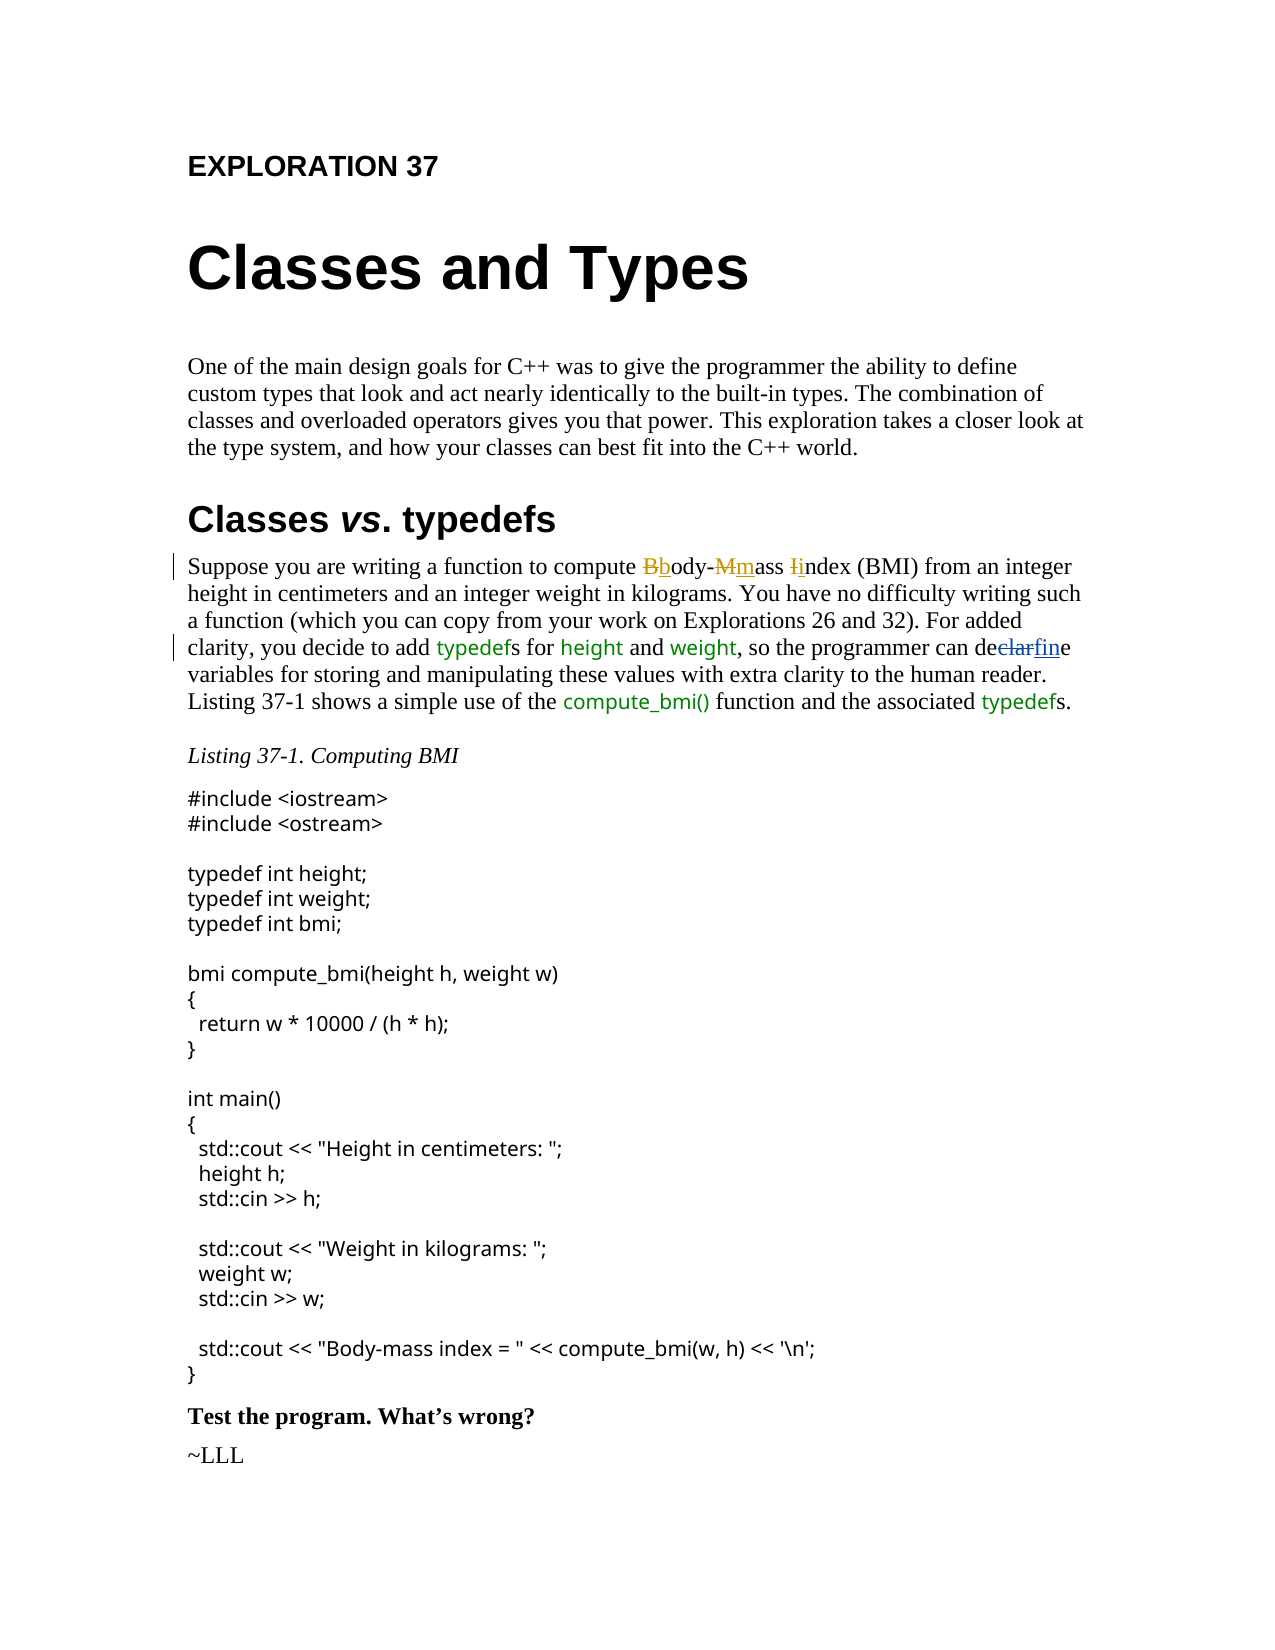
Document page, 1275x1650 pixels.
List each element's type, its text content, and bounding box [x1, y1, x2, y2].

text std::cin >> w; [187, 1286, 1072, 1311]
text Suppose you are writing a function to compute body-mass index (BMI) from an integer height in centimeters and an integer weight in kilograms. You have no difficulty writing such a function (which you can copy from your work on Explorations 26 and 32). For added clarity, you decide to add typedefs for height and weight, so the programmer can define variables for storing and manipulating these values with extra clarity to the human reader. Listing 37-1 shows a simple use of the compute_bmi() function and the associated typedefs. [187, 553, 1087, 715]
text std::cout << "Body-mass index = " << compute_bmi(w, h) << '\n'; [187, 1336, 1072, 1361]
subtitle Classes vs. typedefs [187, 498, 1087, 540]
text std::cout << "Weight in kilograms: "; [187, 1236, 1072, 1261]
text bmi compute_bmi(height h, weight w) [187, 961, 1072, 986]
text Exploration 37 [187, 150, 1087, 183]
text #include <iostream> [187, 786, 1072, 811]
text typedef int bmi; [187, 911, 1072, 936]
text std::cout << "Height in centimeters: "; [187, 1136, 1072, 1161]
text Listing 37-1. Computing BMI [187, 740, 1087, 769]
text } [187, 1361, 1072, 1386]
text int main() [187, 1086, 1072, 1111]
text ~LLL [187, 1442, 1087, 1469]
text std::cin >> h; [187, 1186, 1072, 1211]
text typedef int weight; [187, 886, 1072, 911]
text Test the program. What’s wrong? [187, 1403, 1087, 1430]
text return w * 10000 / (h * h); [187, 1011, 1072, 1036]
text weight w; [187, 1261, 1072, 1286]
text } [187, 1036, 1072, 1061]
text #include <ostream> [187, 811, 1072, 836]
text { [187, 986, 1072, 1011]
text One of the main design goals for C++ was to give the programmer the ability to define custom types that look and act nearly identically to the built-in types. The combination of classes and overloaded operators gives you that power. This exploration takes a closer look at the type system, and how your classes can best fit into the C++ world. [187, 352, 1087, 461]
text typedef int height; [187, 861, 1072, 886]
text { [187, 1111, 1072, 1136]
title Classes and Types [187, 233, 1087, 302]
text height h; [187, 1161, 1072, 1186]
